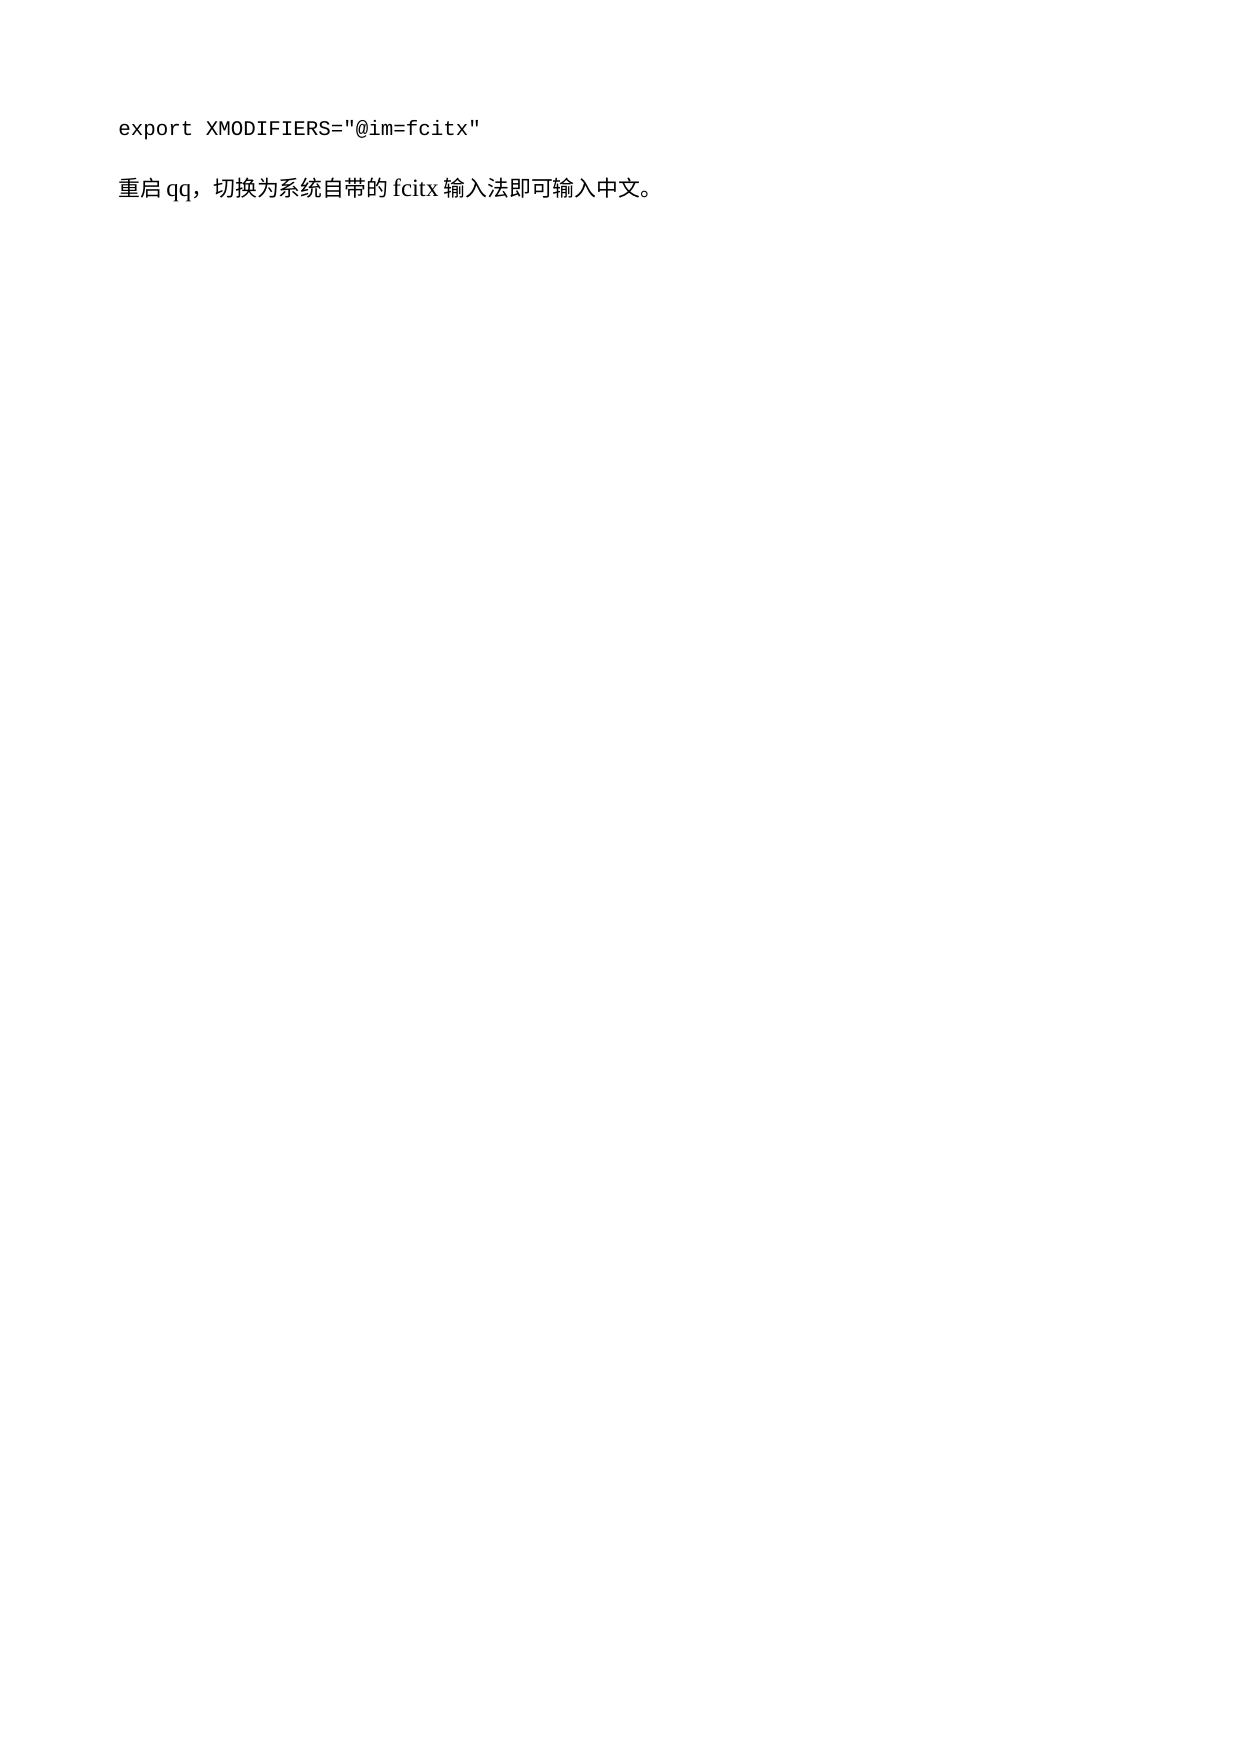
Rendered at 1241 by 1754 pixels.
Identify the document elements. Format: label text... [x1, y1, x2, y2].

text export XMODIFIERS="@im=fcitx" [118, 118, 1122, 142]
text 重启qq，切换为系统自带的fcitx输入法即可输入中文。 [118, 171, 1122, 203]
